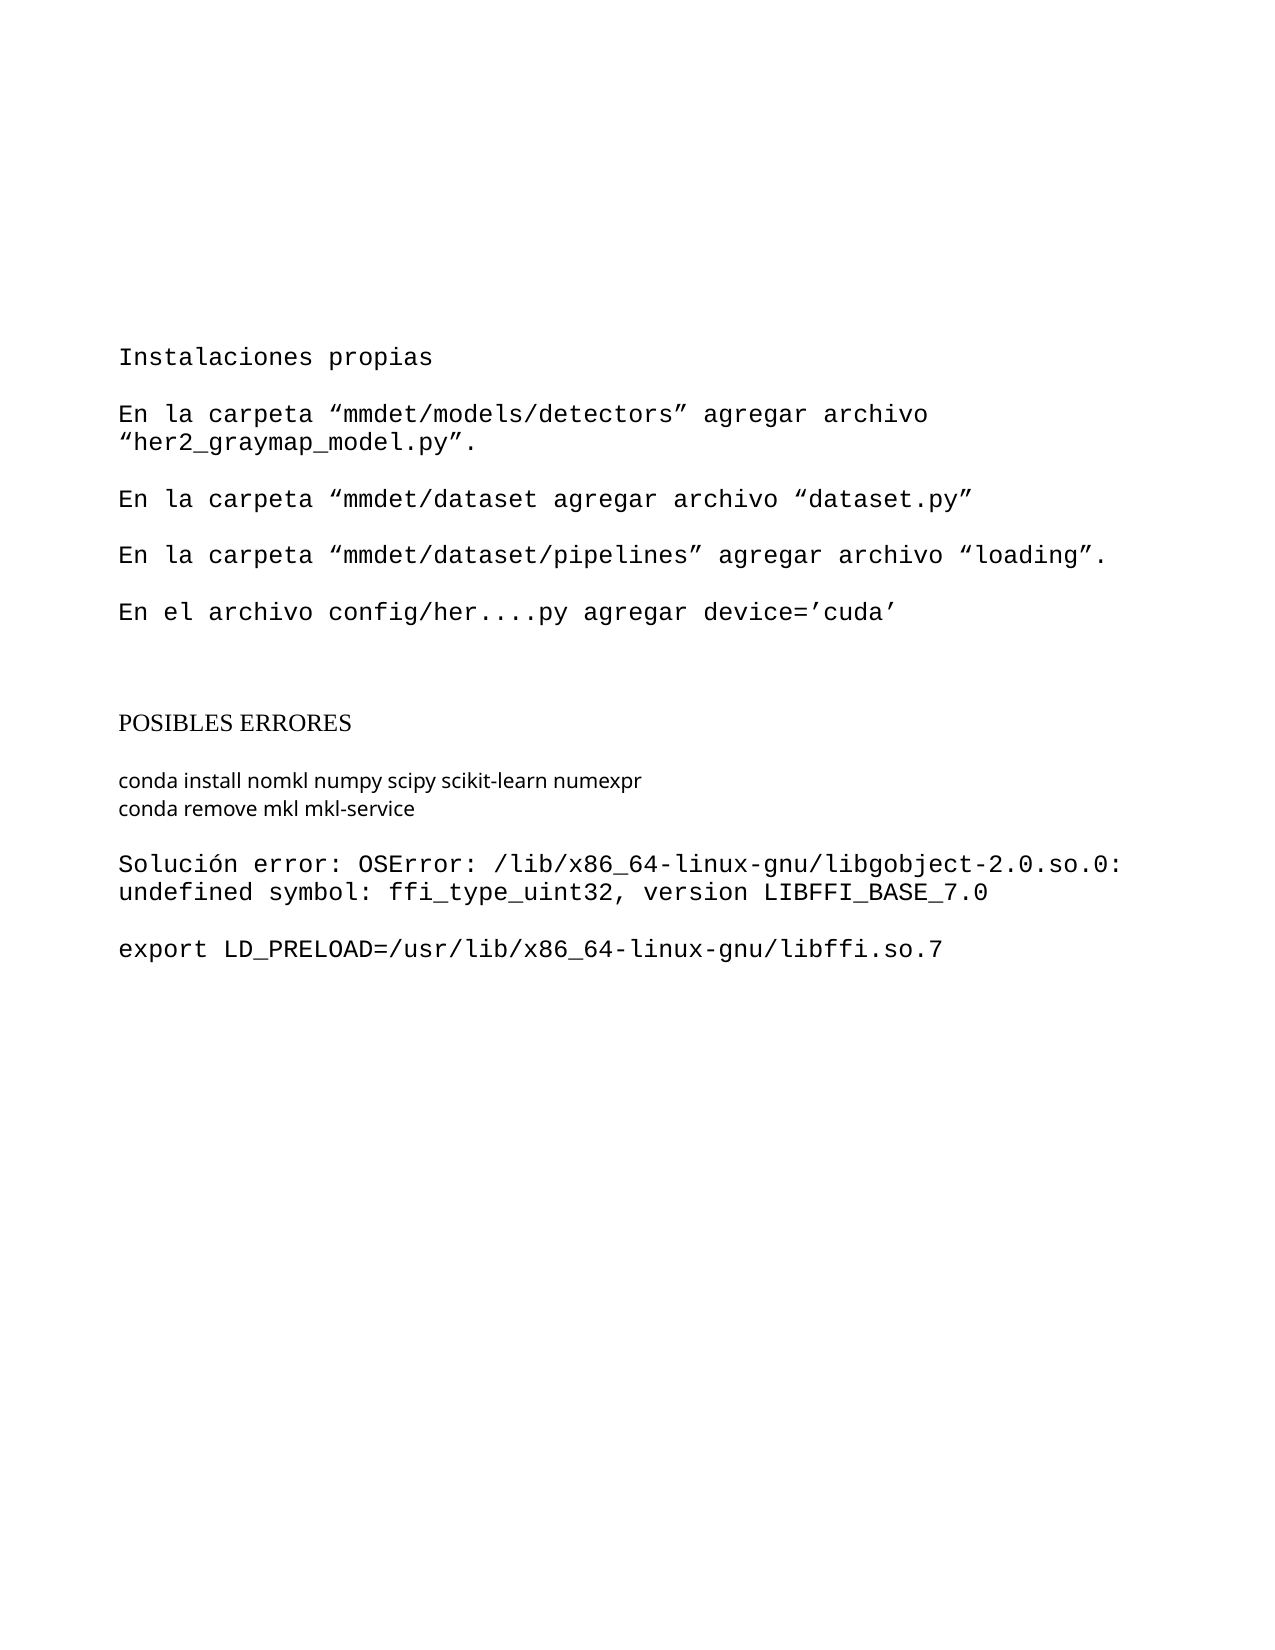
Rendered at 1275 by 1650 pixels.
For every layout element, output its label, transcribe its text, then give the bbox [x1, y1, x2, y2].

text POSIBLES ERRORES [118, 708, 1157, 737]
text conda remove mkl mkl-service [118, 794, 1157, 823]
text export LD_PRELOAD=/usr/lib/x86_64-linux-gnu/libffi.so.7 [118, 937, 1157, 965]
text En la carpeta “mmdet/models/detectors” agregar archivo “her2_graymap_model.py”. [118, 401, 1157, 458]
text En la carpeta “mmdet/dataset/pipelines” agregar archivo “loading”. [118, 543, 1157, 571]
text conda install nomkl numpy scipy scikit-learn numexpr [118, 766, 1157, 794]
text Instalaciones propias [118, 345, 1157, 373]
text En el archivo config/her....py agregar device=’cuda’ [118, 600, 1157, 628]
text Solución error: OSError: /lib/x86_64-linux-gnu/libgobject-2.0.so.0: undefined symbol: ffi_type_uint32, version LIBFFI_BASE_7.0 [118, 852, 1157, 908]
text En la carpeta “mmdet/dataset agregar archivo “dataset.py” [118, 486, 1157, 515]
